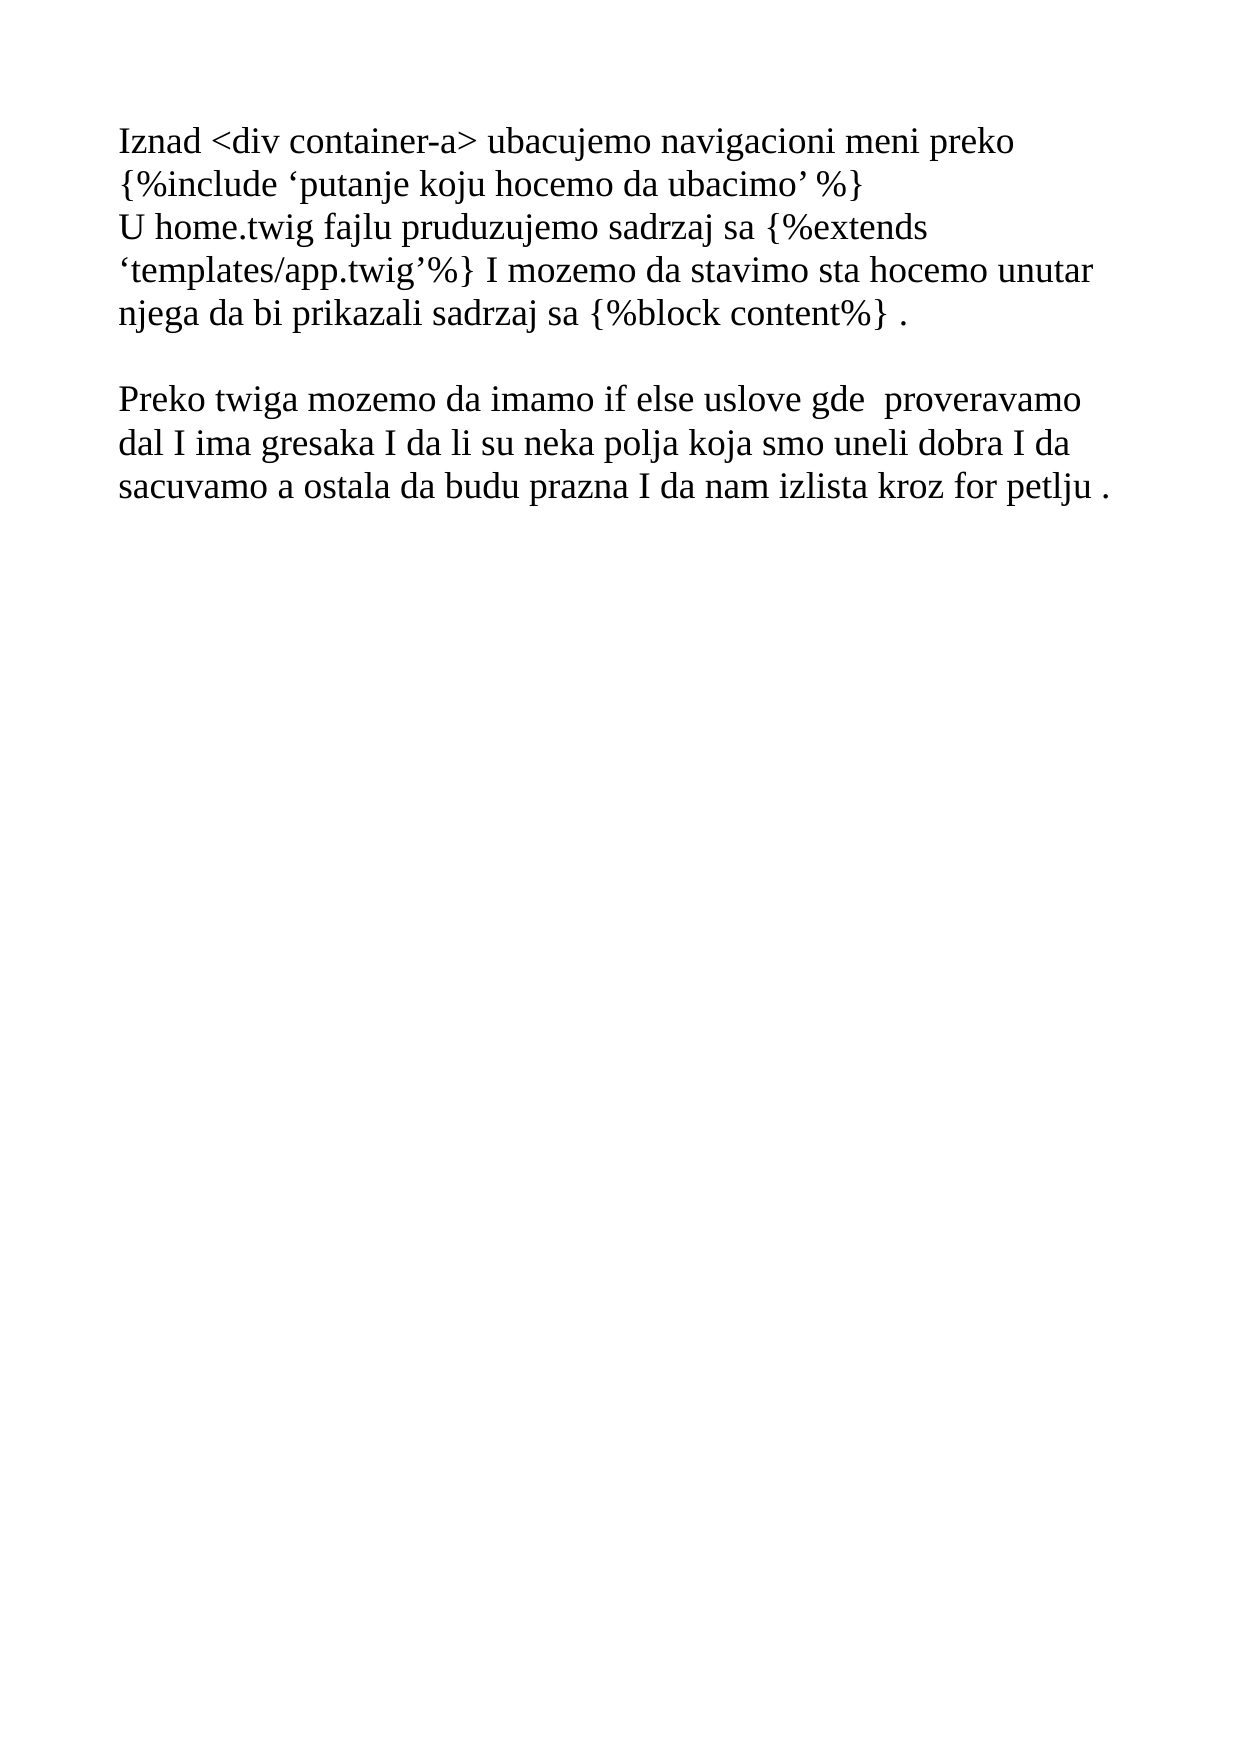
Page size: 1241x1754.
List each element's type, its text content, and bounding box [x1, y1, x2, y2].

text Iznad <div container-a> ubacujemo navigacioni meni preko {%include ‘putanje koju hocemo da ubacimo’ %} [118, 118, 1122, 204]
text U home.twig fajlu pruduzujemo sadrzaj sa {%extends ‘templates/app.twig’%} I mozemo da stavimo sta hocemo unutar njega da bi prikazali sadrzaj sa {%block content%} . [118, 204, 1122, 334]
text Preko twiga mozemo da imamo if else uslove gde proveravamo dal I ima gresaka I da li su neka polja koja smo uneli dobra I da sacuvamo a ostala da budu prazna I da nam izlista kroz for petlju . [118, 377, 1122, 506]
